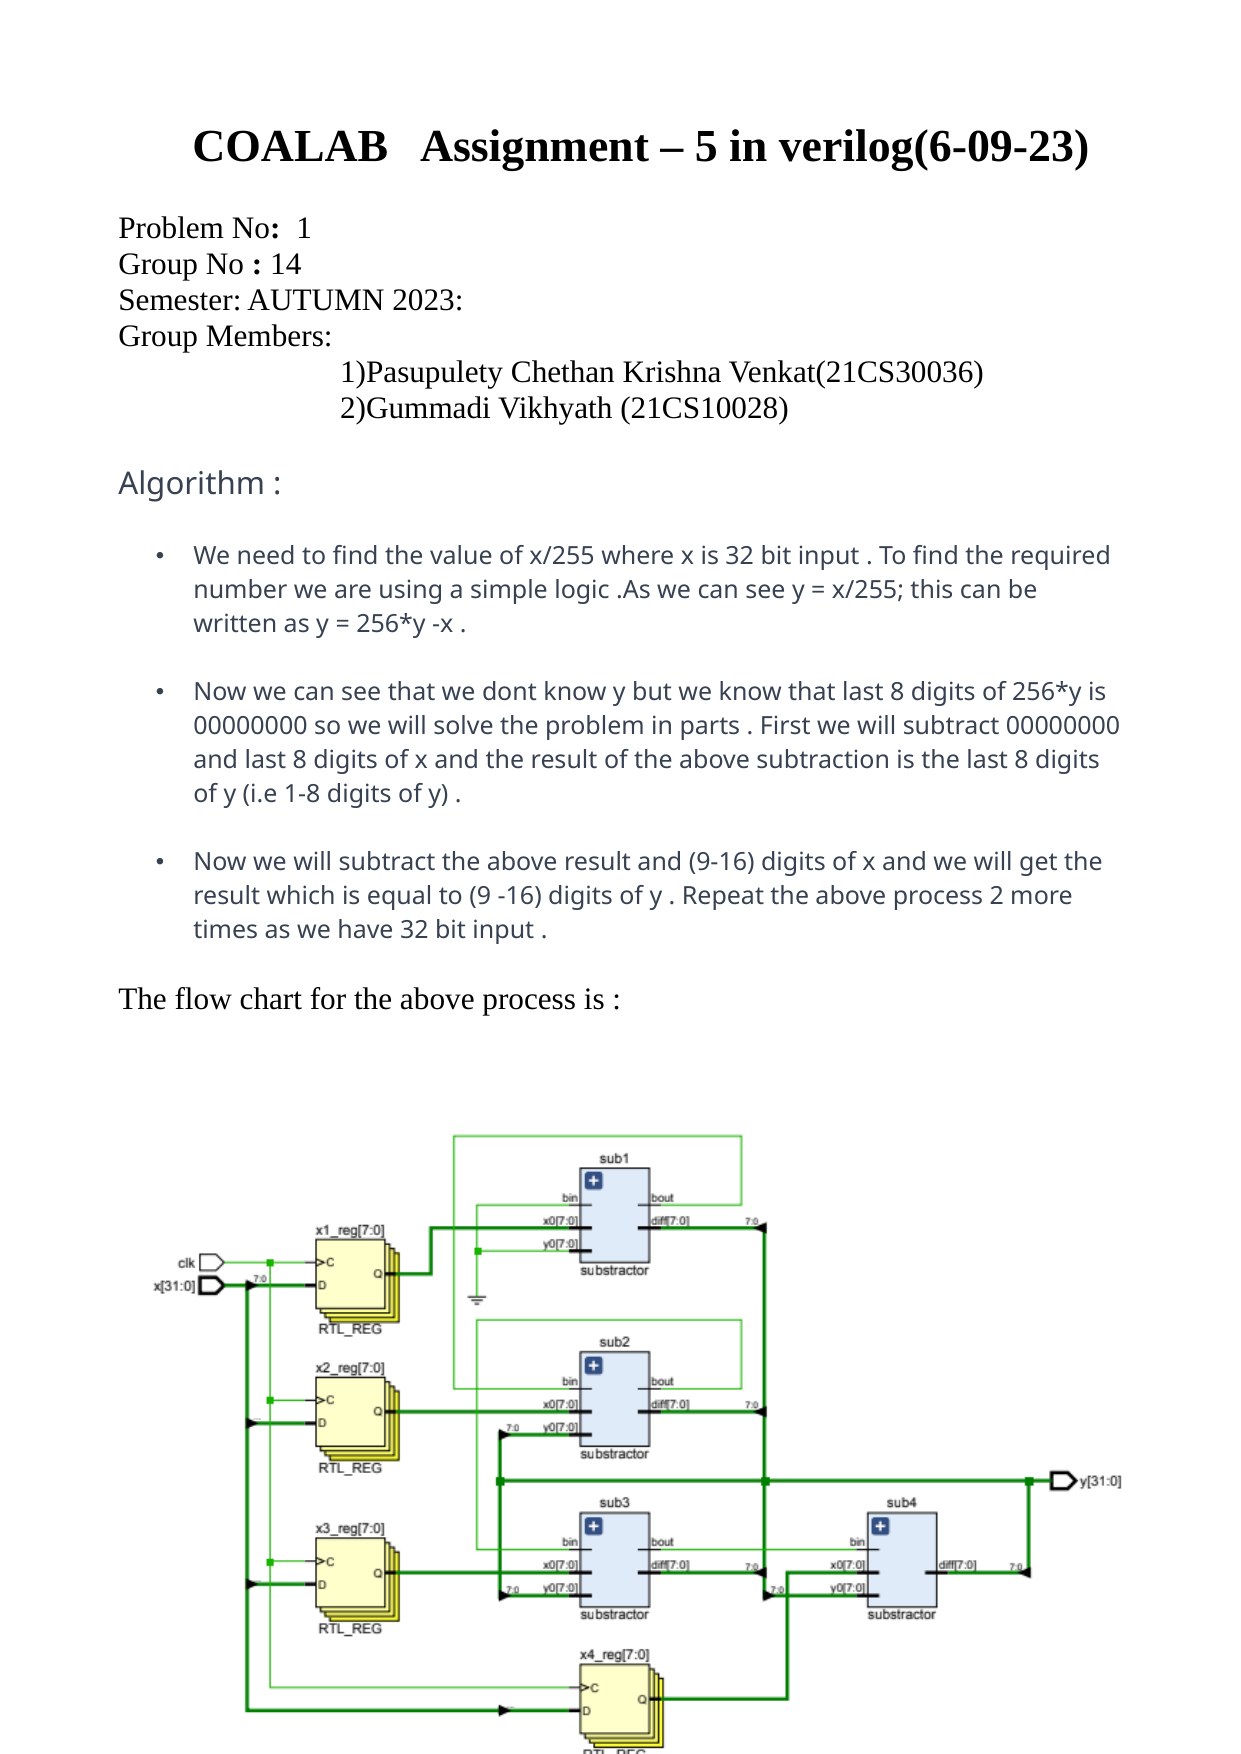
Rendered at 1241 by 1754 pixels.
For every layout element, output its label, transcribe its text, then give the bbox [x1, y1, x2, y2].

text Group No : 14 [118, 245, 1122, 281]
text Group Members: [118, 317, 1122, 353]
list We need to find the value of x/255 where x is 32 bit input . To find the required number we are using a simple logic .As we can see y = x/255; this can be written as y = 256*y -x . [156, 537, 1122, 639]
text Algorithm : [118, 461, 1122, 503]
list Now we will subtract the above result and (9-16) digits of x and we will get the result which is equal to (9 -16) digits of y . Repeat the above process 2 more times as we have 32 bit input . [156, 844, 1122, 946]
text Problem No: 1 [118, 209, 1122, 245]
list Now we can see that we dont know y but we know that last 8 digits of 256*y is 00000000 so we will solve the problem in parts . First we will subtract 00000000 and last 8 digits of x and the result of the above subtraction is the last 8 digits of y (i.e 1-8 digits of y) . [156, 674, 1122, 810]
text 2)Gummadi Vikhyath (21CS10028) [118, 389, 1122, 425]
text COALAB Assignment – 5 in verilog(6-09-23) [118, 118, 1122, 171]
text Semester: AUTUMN 2023: [118, 281, 1122, 317]
text 1)Pasupulety Chethan Krishna Venkat(21CS30036) [118, 353, 1122, 389]
picture [132, 1106, 1137, 1754]
text The flow chart for the above process is : [118, 980, 1122, 1016]
